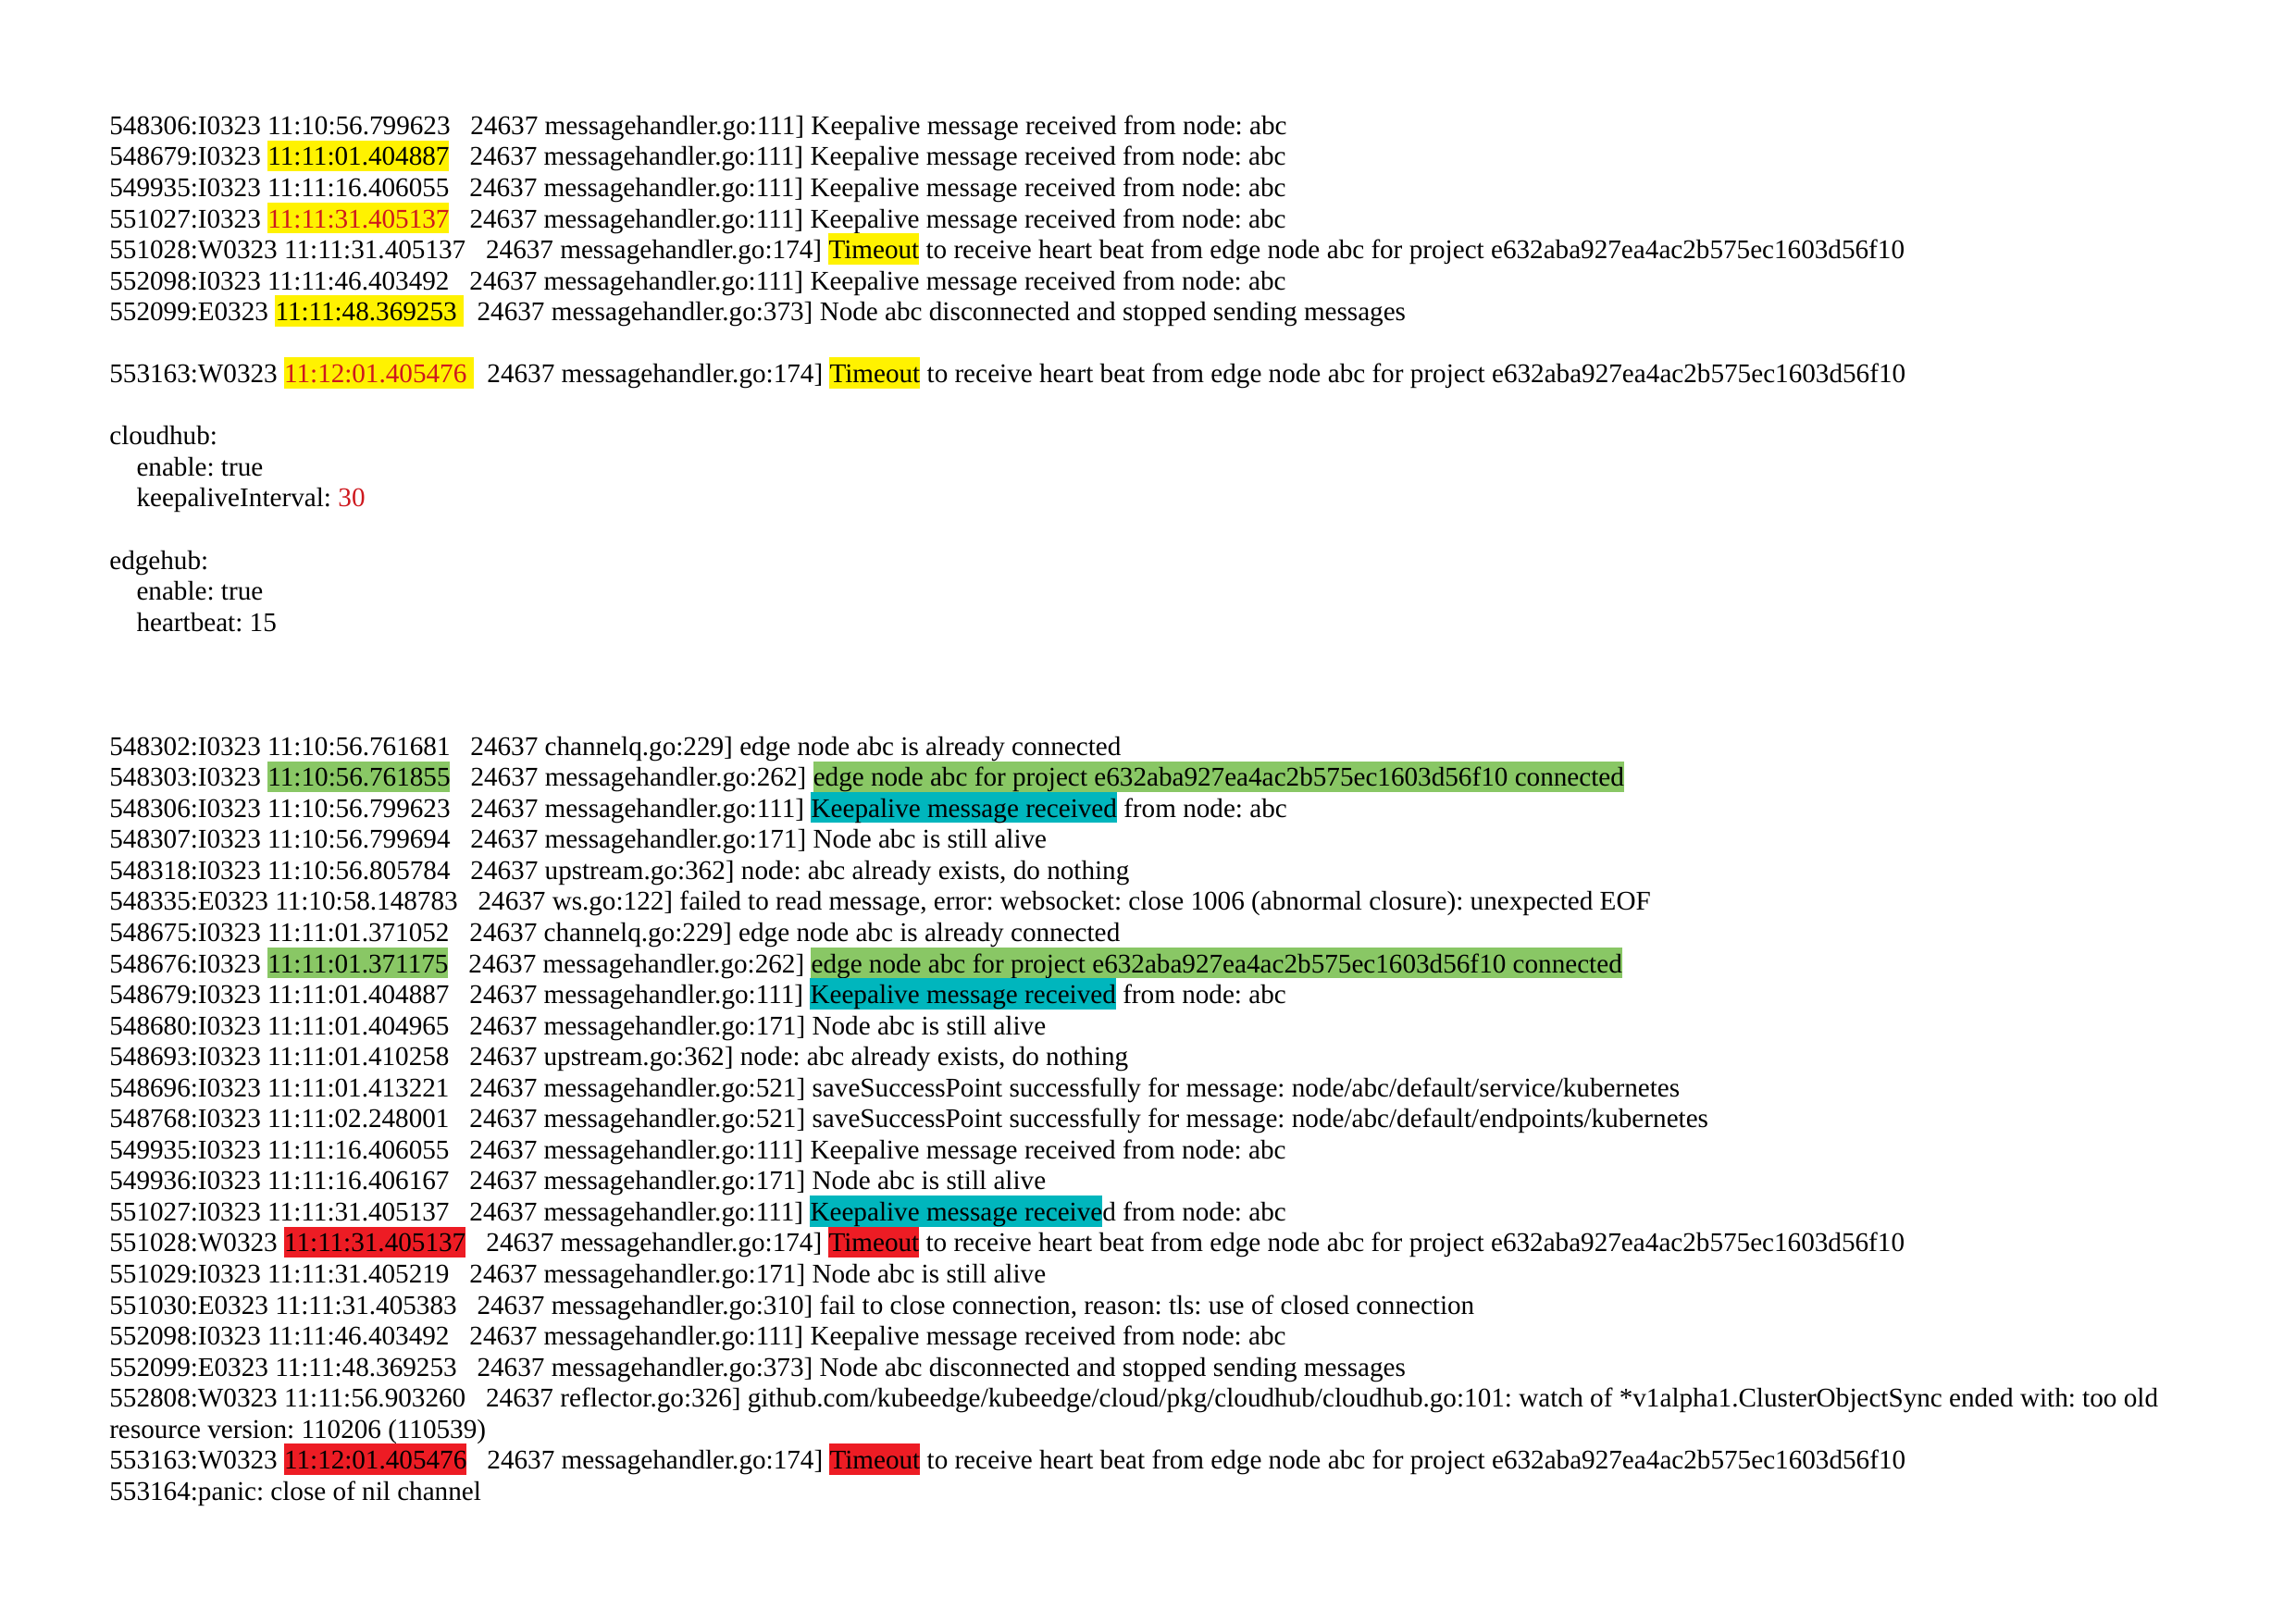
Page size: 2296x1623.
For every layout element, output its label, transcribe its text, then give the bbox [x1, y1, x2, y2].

text 549935:I0323 11:11:16.406055 24637 messagehandler.go:111] Keepalive message received from node: abc [109, 171, 2186, 203]
text 552098:I0323 11:11:46.403492 24637 messagehandler.go:111] Keepalive message received from node: abc [109, 1319, 2186, 1351]
text 549936:I0323 11:11:16.406167 24637 messagehandler.go:171] Node abc is still alive [109, 1164, 2186, 1196]
text 548696:I0323 11:11:01.413221 24637 messagehandler.go:521] saveSuccessPoint successfully for message: node/abc/default/service/kubernetes [109, 1072, 2186, 1102]
text cloudhub: [109, 419, 2186, 451]
text keepaliveInterval: 30 [109, 482, 2186, 513]
text 553163:W0323 11:12:01.405476 24637 messagehandler.go:174] Timeout to receive heart beat from edge node abc for project e632aba927ea4ac2b575ec1603d56f10 [109, 357, 2186, 389]
text 548679:I0323 11:11:01.404887 24637 messagehandler.go:111] Keepalive message received from node: abc [109, 978, 2186, 1010]
text 551027:I0323 11:11:31.405137 24637 messagehandler.go:111] Keepalive message received from node: abc [109, 1196, 2186, 1227]
text 551029:I0323 11:11:31.405219 24637 messagehandler.go:171] Node abc is still alive [109, 1258, 2186, 1289]
text 548318:I0323 11:10:56.805784 24637 upstream.go:362] node: abc already exists, do nothing [109, 854, 2186, 886]
text 548680:I0323 11:11:01.404965 24637 messagehandler.go:171] Node abc is still alive [109, 1010, 2186, 1040]
text 548306:I0323 11:10:56.799623 24637 messagehandler.go:111] Keepalive message received from node: abc [109, 109, 2186, 141]
text 548675:I0323 11:11:01.371052 24637 channelq.go:229] edge node abc is already connected [109, 916, 2186, 948]
text 549935:I0323 11:11:16.406055 24637 messagehandler.go:111] Keepalive message received from node: abc [109, 1134, 2186, 1164]
text 551028:W0323 11:11:31.405137 24637 messagehandler.go:174] Timeout to receive heart beat from edge node abc for project e632aba927ea4ac2b575ec1603d56f10 [109, 1227, 2186, 1258]
text 548307:I0323 11:10:56.799694 24637 messagehandler.go:171] Node abc is still alive [109, 823, 2186, 854]
text edgehub: [109, 544, 2186, 575]
text 548768:I0323 11:11:02.248001 24637 messagehandler.go:521] saveSuccessPoint successfully for message: node/abc/default/endpoints/kubernetes [109, 1102, 2186, 1134]
text 552099:E0323 11:11:48.369253 24637 messagehandler.go:373] Node abc disconnected and stopped sending messages [109, 295, 2186, 327]
text heartbeat: 15 [109, 606, 2186, 637]
text 548302:I0323 11:10:56.761681 24637 channelq.go:229] edge node abc is already connected [109, 730, 2186, 761]
text 552098:I0323 11:11:46.403492 24637 messagehandler.go:111] Keepalive message received from node: abc [109, 265, 2186, 295]
text 548306:I0323 11:10:56.799623 24637 messagehandler.go:111] Keepalive message received from node: abc [109, 792, 2186, 823]
text 551027:I0323 11:11:31.405137 24637 messagehandler.go:111] Keepalive message received from node: abc [109, 203, 2186, 233]
text 553164:panic: close of nil channel [109, 1475, 2186, 1505]
text enable: true [109, 451, 2186, 482]
text 553163:W0323 11:12:01.405476 24637 messagehandler.go:174] Timeout to receive heart beat from edge node abc for project e632aba927ea4ac2b575ec1603d56f10 [109, 1443, 2186, 1475]
text 551030:E0323 11:11:31.405383 24637 messagehandler.go:310] fail to close connection, reason: tls: use of closed connection [109, 1289, 2186, 1319]
text 548676:I0323 11:11:01.371175 24637 messagehandler.go:262] edge node abc for project e632aba927ea4ac2b575ec1603d56f10 connected [109, 948, 2186, 978]
text 548679:I0323 11:11:01.404887 24637 messagehandler.go:111] Keepalive message received from node: abc [109, 141, 2186, 171]
text enable: true [109, 575, 2186, 606]
text 551028:W0323 11:11:31.405137 24637 messagehandler.go:174] Timeout to receive heart beat from edge node abc for project e632aba927ea4ac2b575ec1603d56f10 [109, 233, 2186, 265]
text 552099:E0323 11:11:48.369253 24637 messagehandler.go:373] Node abc disconnected and stopped sending messages [109, 1351, 2186, 1381]
text 548693:I0323 11:11:01.410258 24637 upstream.go:362] node: abc already exists, do nothing [109, 1040, 2186, 1072]
text 548303:I0323 11:10:56.761855 24637 messagehandler.go:262] edge node abc for project e632aba927ea4ac2b575ec1603d56f10 connected [109, 761, 2186, 792]
text 548335:E0323 11:10:58.148783 24637 ws.go:122] failed to read message, error: websocket: close 1006 (abnormal closure): unexpected EOF [109, 886, 2186, 916]
text 552808:W0323 11:11:56.903260 24637 reflector.go:326] github.com/kubeedge/kubeedge/cloud/pkg/cloudhub/cloudhub.go:101: watch of *v1alpha1.ClusterObjectSync ended with: too old resource version: 110206 (110539) [109, 1381, 2186, 1443]
